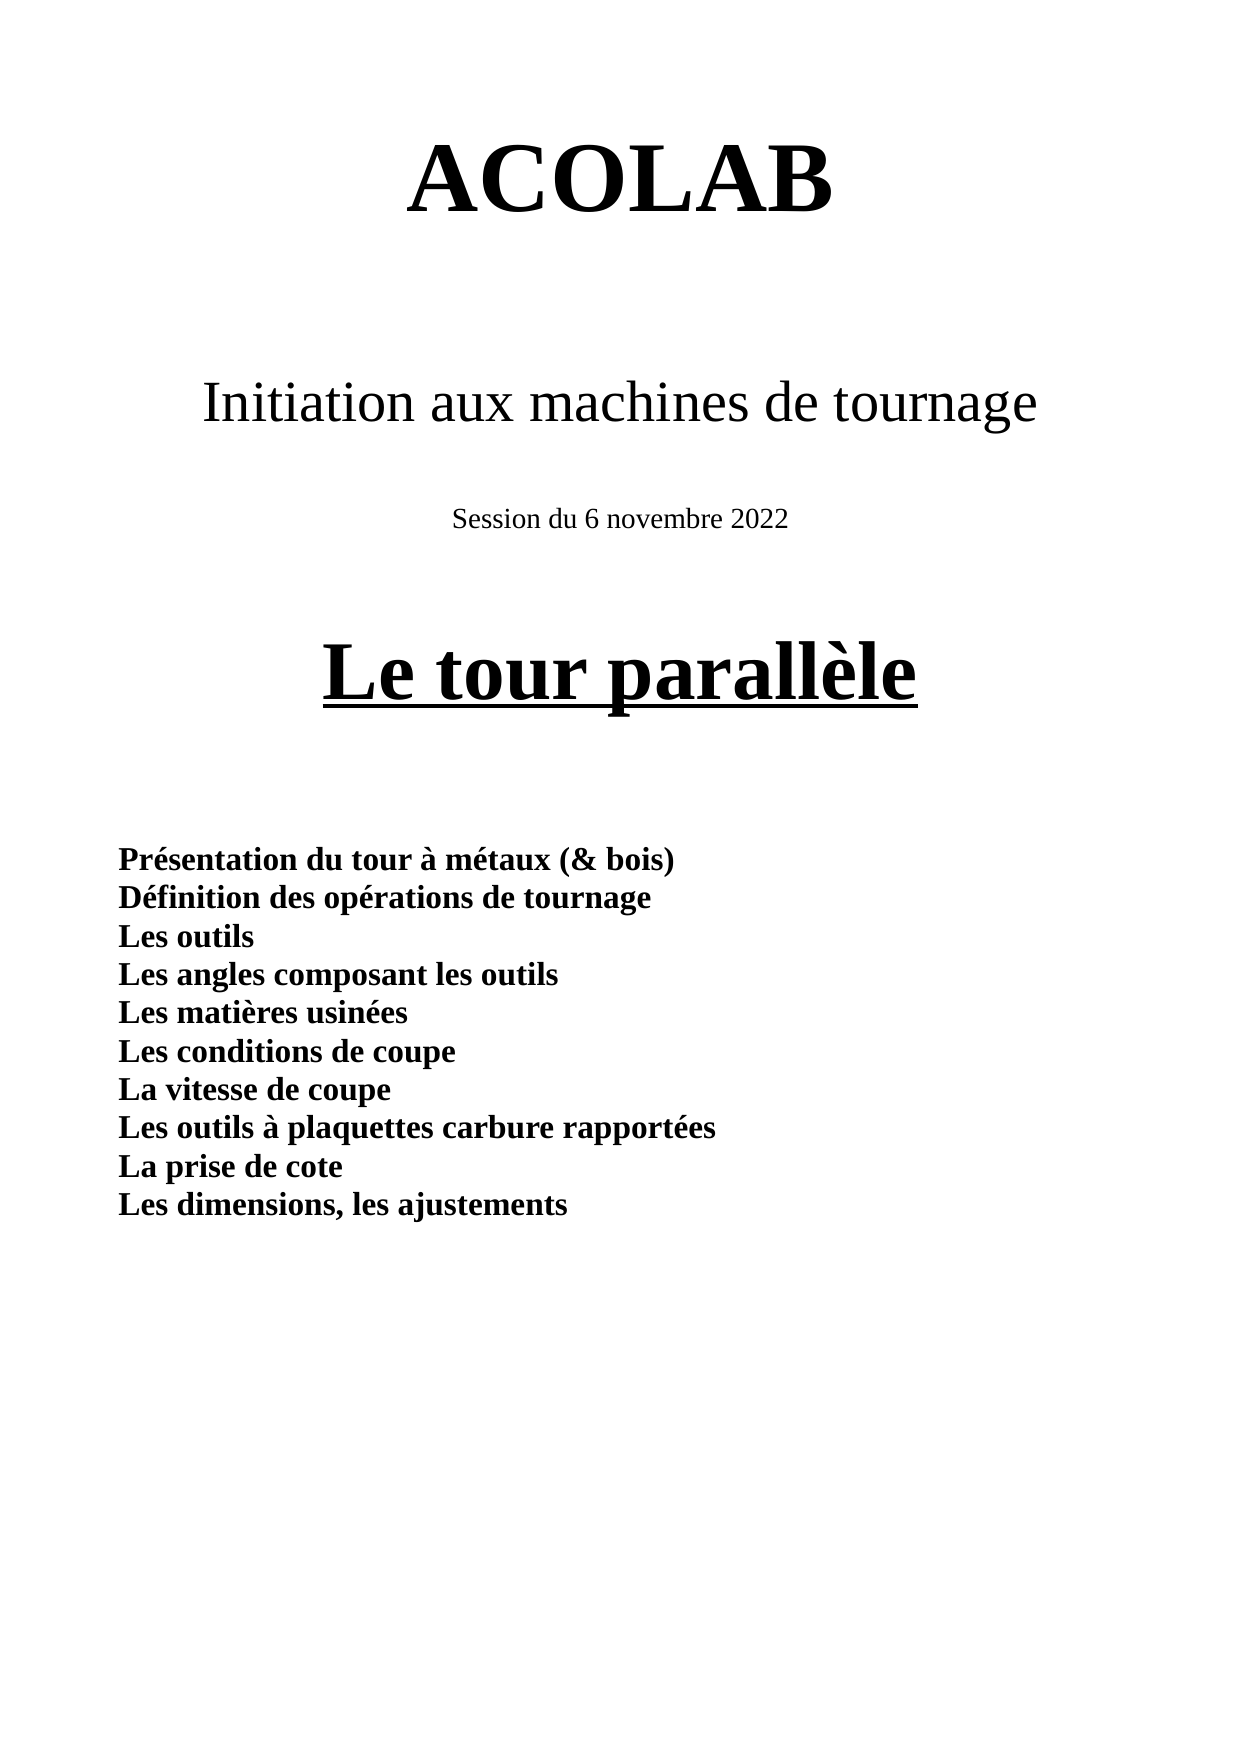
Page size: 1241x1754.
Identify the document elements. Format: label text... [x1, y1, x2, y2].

text Les conditions de coupe [118, 1031, 1122, 1069]
text Session du 6 novembre 2022 [118, 501, 1122, 535]
text Initiation aux machines de tournage [118, 367, 1122, 434]
text Les outils à plaquettes carbure rapportées [118, 1108, 1122, 1146]
text Les matières usinées [118, 993, 1122, 1031]
text Les angles composant les outils [118, 954, 1122, 993]
text ACOLAB [118, 118, 1122, 233]
text Le tour parallèle [118, 621, 1122, 717]
text La vitesse de coupe [118, 1069, 1122, 1108]
text Les outils [118, 916, 1122, 954]
text La prise de cote [118, 1146, 1122, 1184]
text Définition des opérations de tournage [118, 878, 1122, 916]
text Les dimensions, les ajustements [118, 1184, 1122, 1223]
text Présentation du tour à métaux (& bois) [118, 839, 1122, 878]
